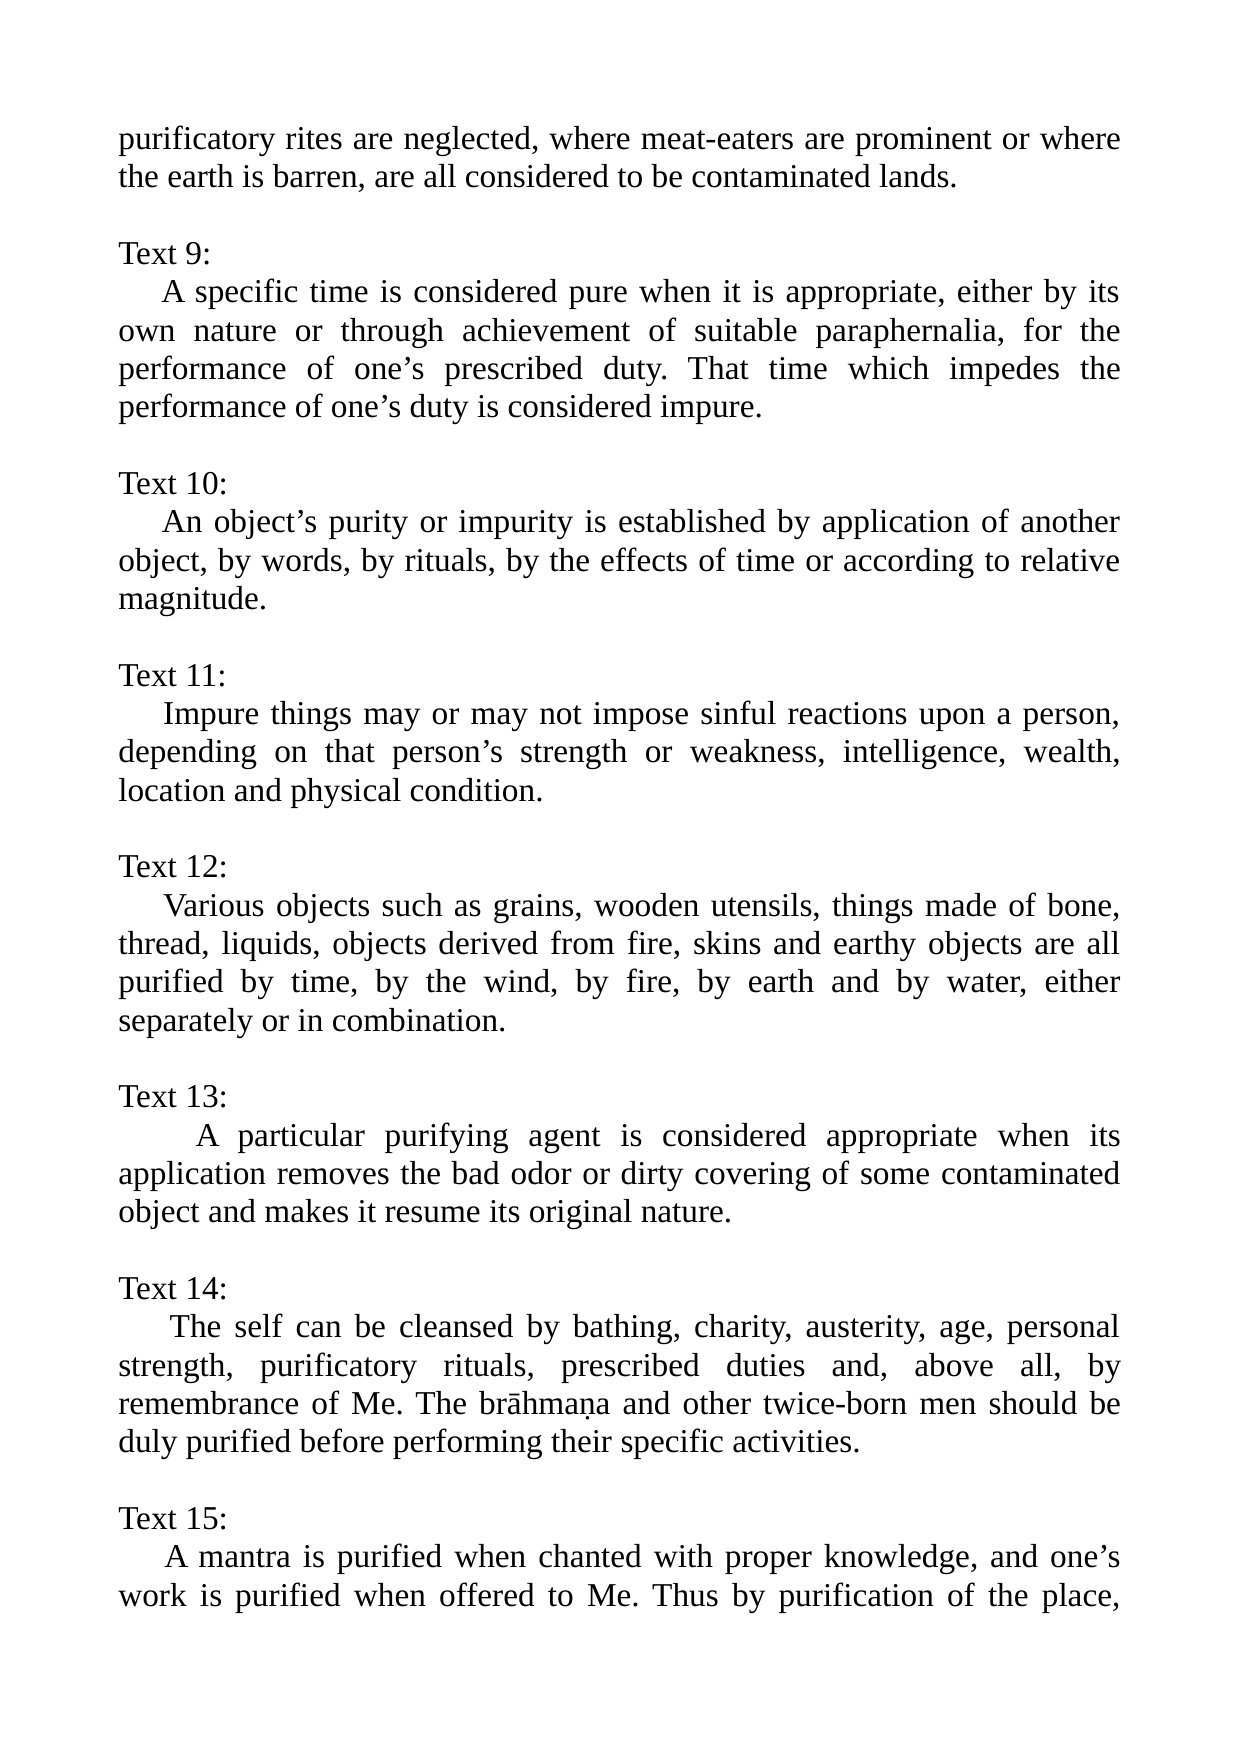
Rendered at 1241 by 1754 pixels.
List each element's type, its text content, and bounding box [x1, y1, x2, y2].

text Text 11: [118, 655, 1122, 693]
text A particular purifying agent is considered appropriate when its application removes the bad odor or dirty covering of some contaminated object and makes it resume its original nature. [118, 1115, 1122, 1230]
text The self can be cleansed by bathing, charity, austerity, age, personal strength, purificatory rituals, prescribed duties and, above all, by remembrance of Me. The brāhmaṇa and other twice-born men should be duly purified before performing their specific activities. [118, 1306, 1122, 1460]
text Text 13: [118, 1076, 1122, 1115]
text Text 9: [118, 233, 1122, 271]
text Various objects such as grains, wooden utensils, things made of bone, thread, liquids, objects derived from fire, skins and earthy objects are all purified by time, by the wind, by fire, by earth and by water, either separately or in combination. [118, 885, 1122, 1038]
text A mantra is purified when chanted with proper knowledge, and one’s work is purified when offered to Me. Thus by purification of the place, [118, 1536, 1122, 1613]
text A specific time is considered pure when it is appropriate, either by its own nature or through achievement of suitable paraphernalia, for the performance of one’s prescribed duty. That time which impedes the performance of one’s duty is considered impure. [118, 271, 1122, 425]
text Impure things may or may not impose sinful reactions upon a person, depending on that person’s strength or weakness, intelligence, wealth, location and physical condition. [118, 693, 1122, 808]
text Text 10: [118, 463, 1122, 501]
text purificatory rites are neglected, where meat-eaters are prominent or where the earth is barren, are all considered to be contaminated lands. [118, 118, 1122, 195]
text Text 15: [118, 1498, 1122, 1536]
text Text 14: [118, 1268, 1122, 1306]
text Text 12: [118, 846, 1122, 885]
text An object’s purity or impurity is established by application of another object, by words, by rituals, by the effects of time or according to relative magnitude. [118, 501, 1122, 616]
